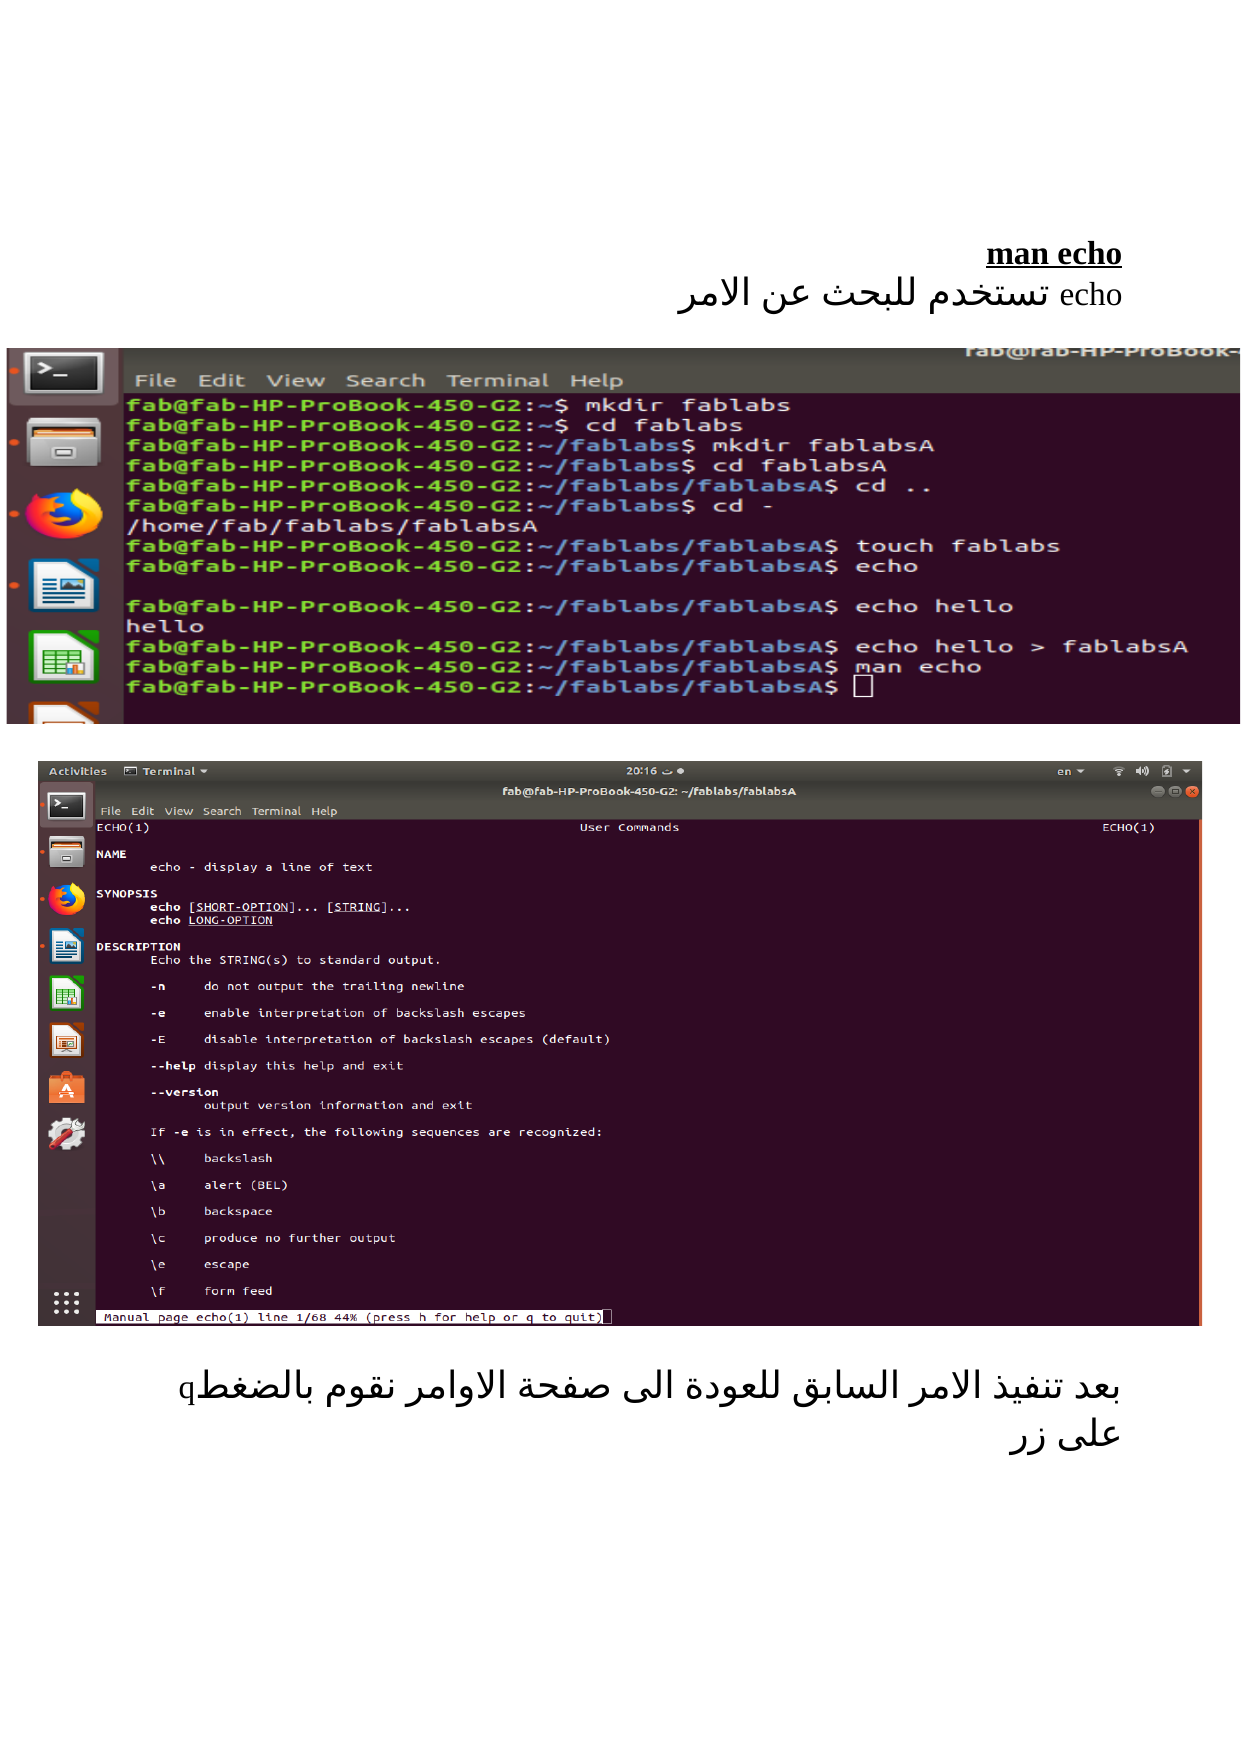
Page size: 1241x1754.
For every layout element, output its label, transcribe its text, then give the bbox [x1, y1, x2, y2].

text man echo [118, 233, 1122, 271]
picture [38, 761, 1203, 1326]
text qبعد تنفيذ الامر السابق للعودة الى صفحة الاوامر نقوم بالضغط على زر [118, 1364, 1122, 1462]
text تستخدم للبحث عن الامر echo [118, 271, 1122, 320]
